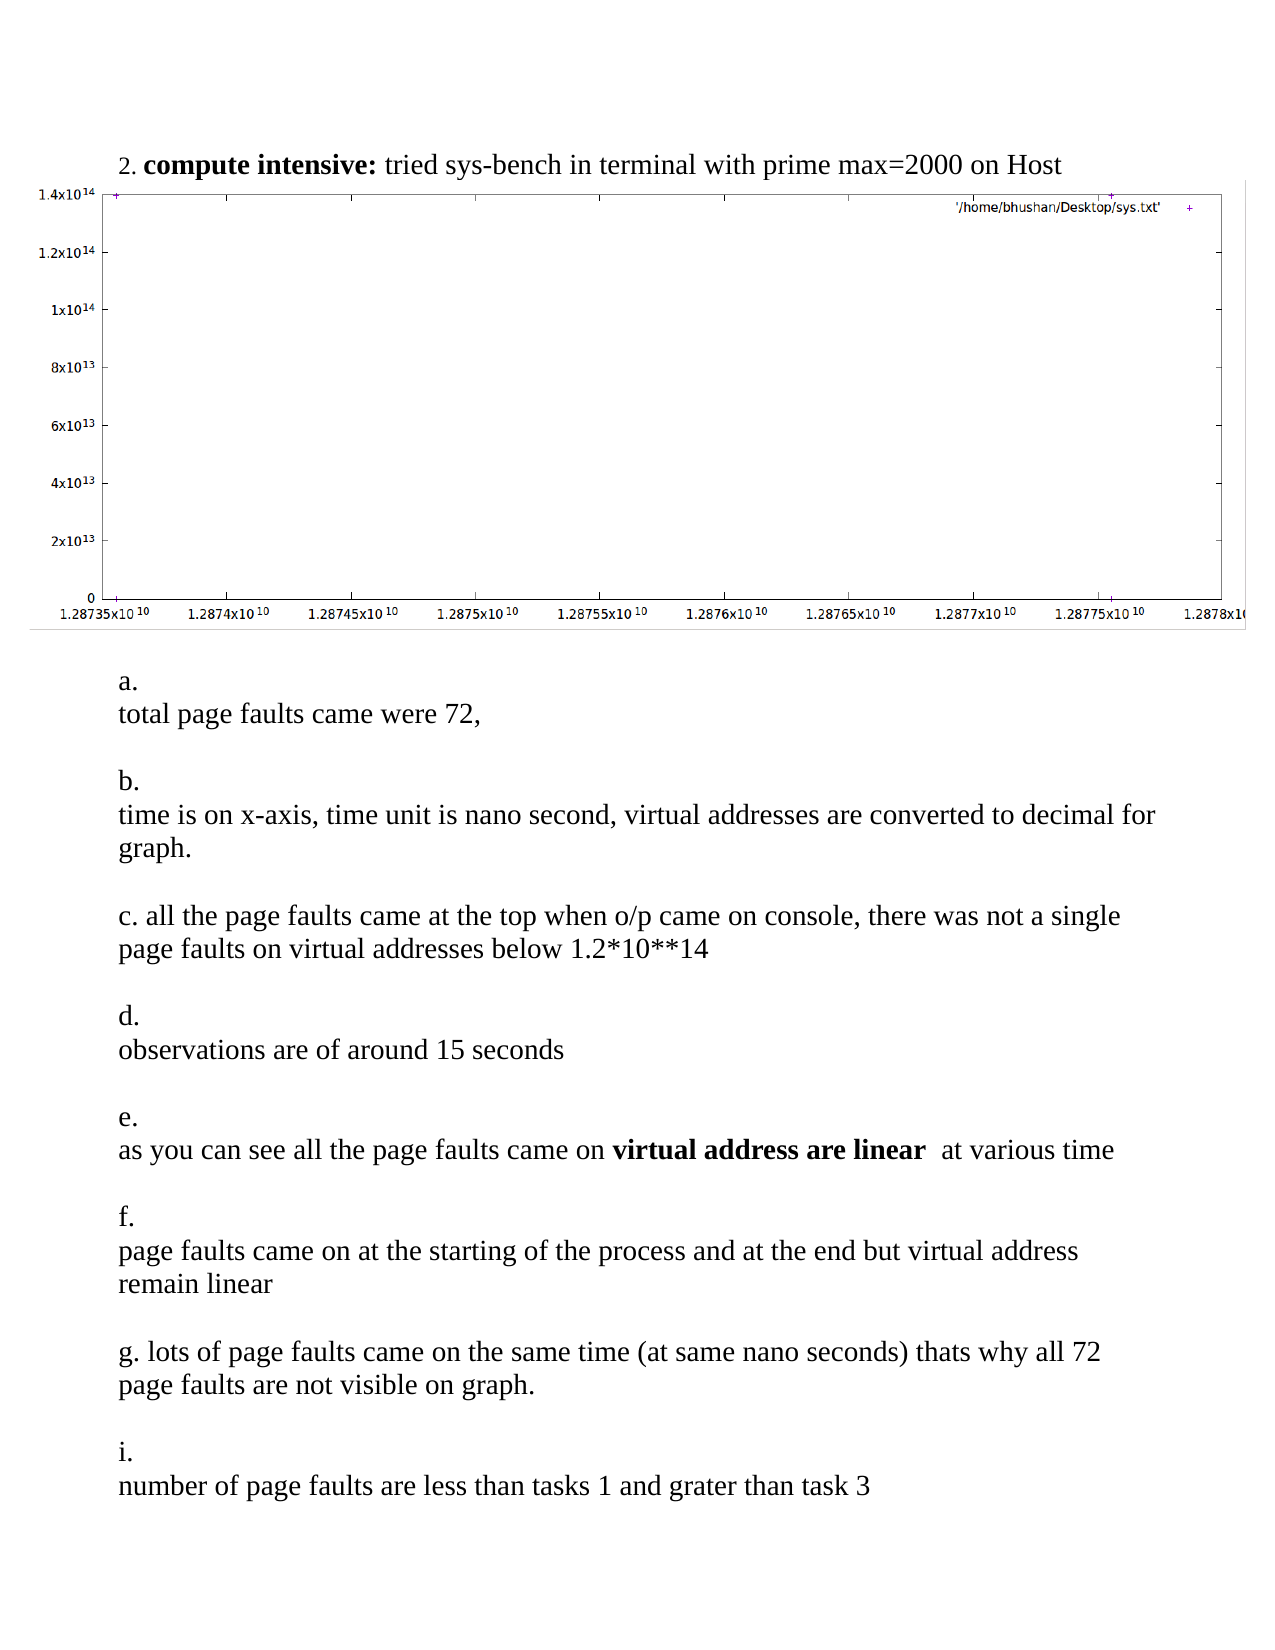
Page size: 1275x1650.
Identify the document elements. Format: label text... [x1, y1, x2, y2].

text 2. compute intensive: tried sys-bench in terminal with prime max=2000 on Host [118, 147, 1157, 180]
text time is on x-axis, time unit is nano second, virtual addresses are converted to decimal for graph. [118, 797, 1157, 864]
text d. [118, 998, 1157, 1032]
text g. lots of page faults came on the same time (at same nano seconds) thats why all 72 page faults are not visible on graph. [118, 1334, 1157, 1401]
text a. [118, 663, 1157, 696]
text b. [118, 763, 1157, 797]
text as you can see all the page faults came on virtual address are linear at various time [118, 1132, 1157, 1166]
text total page faults came were 72, [118, 696, 1157, 730]
text f. [118, 1199, 1157, 1233]
text page faults came on at the starting of the process and at the end but virtual address remain linear [118, 1233, 1157, 1300]
text i. [118, 1434, 1157, 1468]
text number of page faults are less than tasks 1 and grater than task 3 [118, 1468, 1157, 1501]
text observations are of around 15 seconds [118, 1032, 1157, 1065]
picture [29, 180, 1246, 630]
text c. all the page faults came at the top when o/p came on console, there was not a single page faults on virtual addresses below 1.2*10**14 [118, 898, 1157, 965]
text e. [118, 1099, 1157, 1132]
